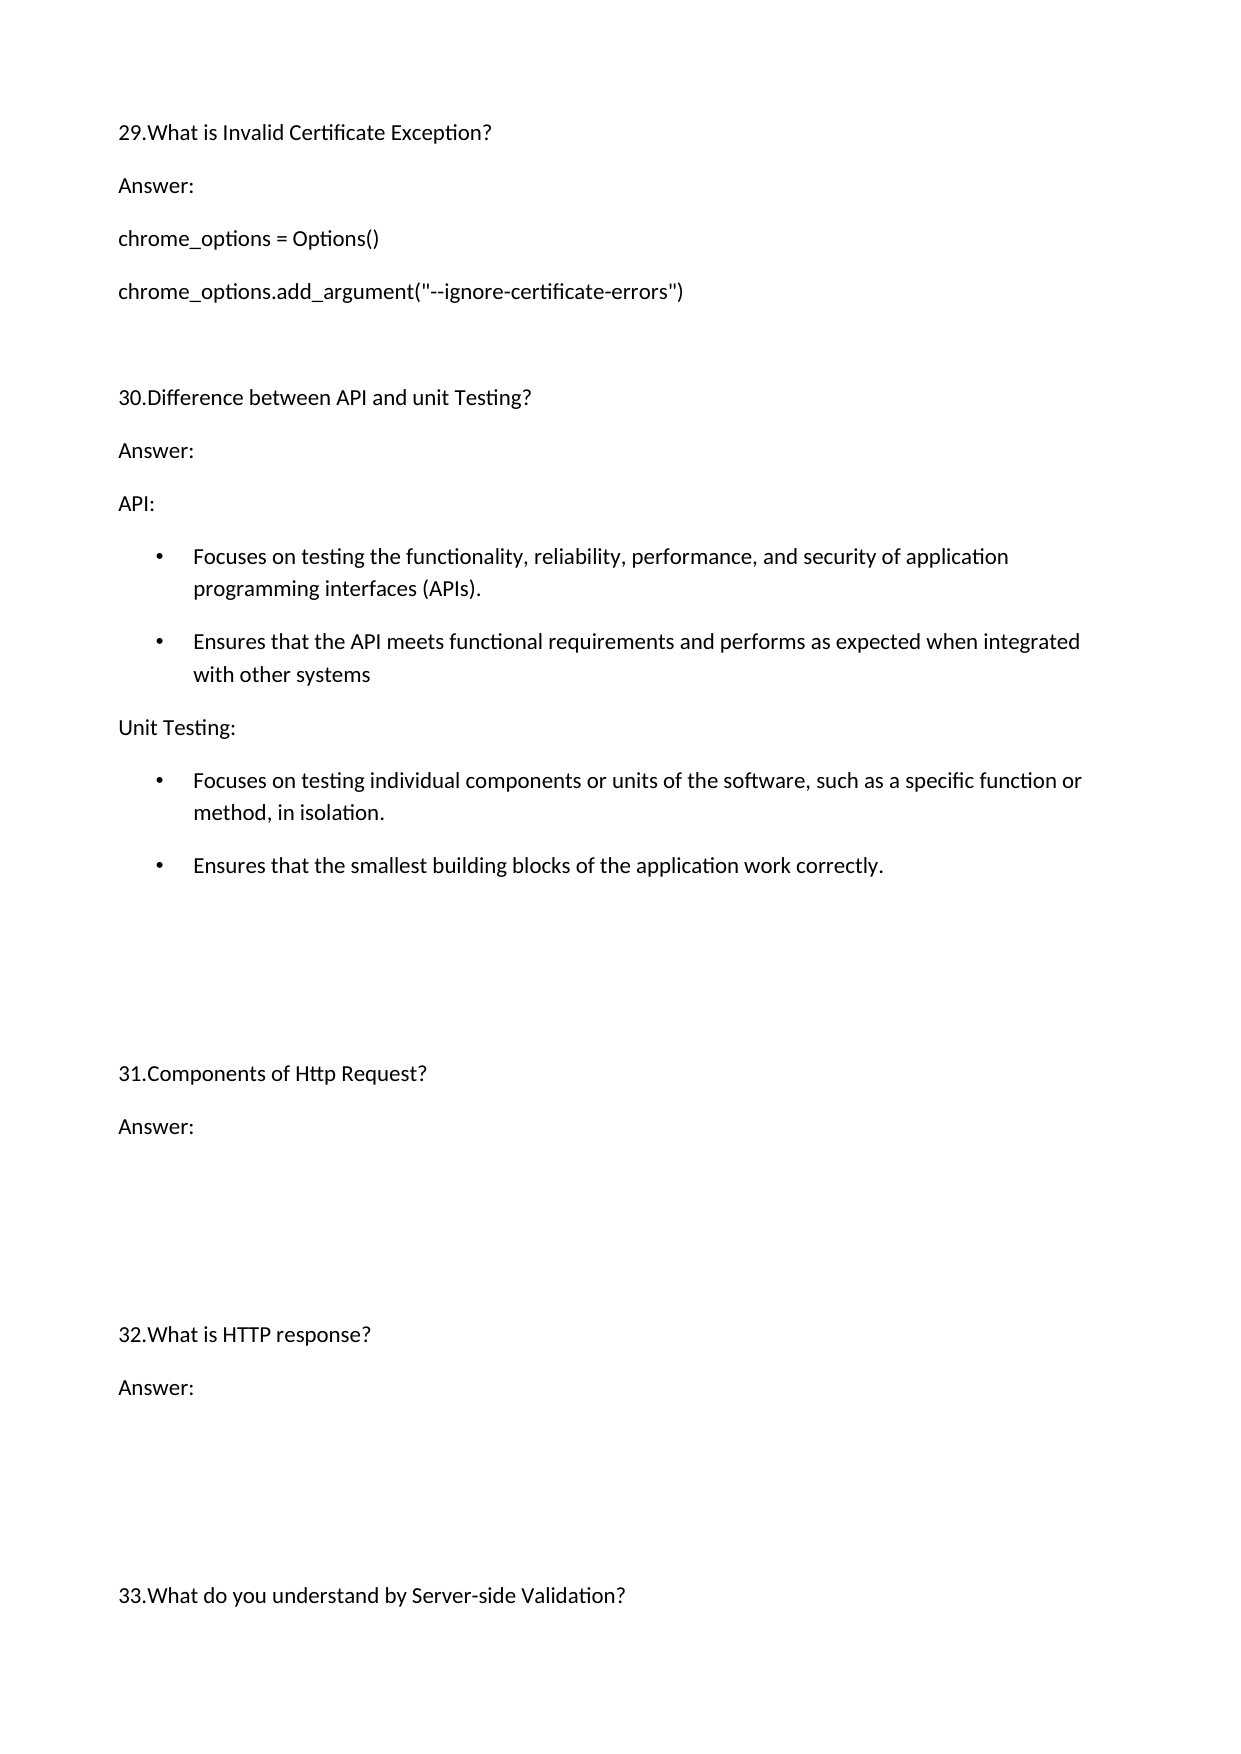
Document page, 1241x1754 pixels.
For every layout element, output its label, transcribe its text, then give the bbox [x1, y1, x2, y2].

list Ensures that the API meets functional requirements and performs as expected when integrated with other systems [156, 627, 1122, 688]
text Answer: [118, 1373, 1122, 1401]
text Answer: [118, 1112, 1122, 1140]
text chrome_options = Options() [118, 224, 1122, 252]
text chrome_options.add_argument("--ignore-certificate-errors") [118, 277, 1122, 305]
list Ensures that the smallest building blocks of the application work correctly. [156, 851, 1122, 879]
text 33.What do you understand by Server-side Validation? [118, 1581, 1122, 1609]
text Answer: [118, 171, 1122, 199]
text 32.What is HTTP response? [118, 1320, 1122, 1348]
list Focuses on testing the functionality, reliability, performance, and security of application programming interfaces (APIs). [156, 542, 1122, 602]
text 30.Difference between API and unit Testing? [118, 383, 1122, 411]
text 31.Components of Http Request? [118, 1059, 1122, 1087]
text Answer: [118, 436, 1122, 464]
list Focuses on testing individual components or units of the software, such as a specific function or method, in isolation. [156, 766, 1122, 826]
text 29.What is Invalid Certificate Exception? [118, 118, 1122, 146]
text Unit Testing: [118, 713, 1122, 741]
text API: [118, 489, 1122, 517]
